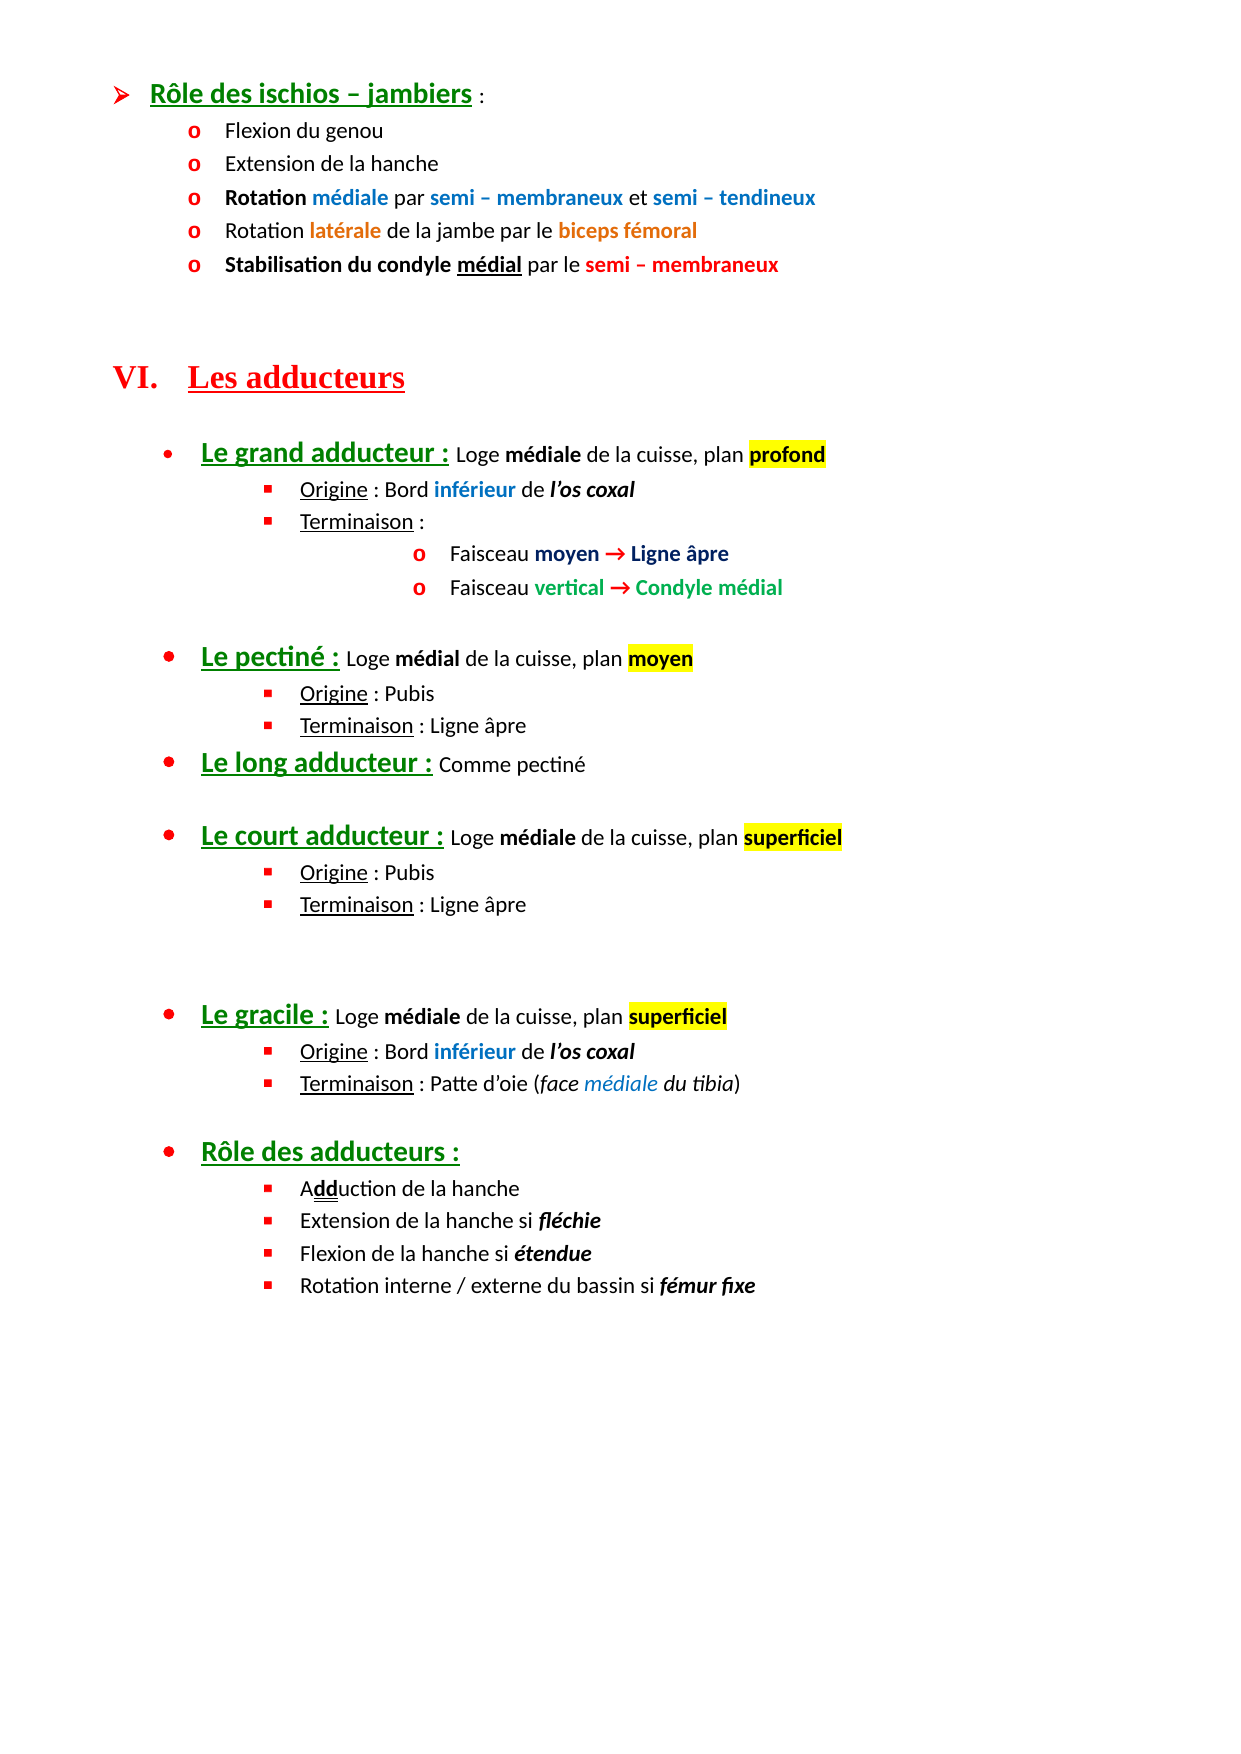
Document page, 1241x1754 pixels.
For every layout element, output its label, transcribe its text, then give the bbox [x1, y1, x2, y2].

list Origine : Bord inférieur de l’os coxal [262, 1037, 1165, 1065]
list Stabilisation du condyle médial par le semi – membraneux [187, 250, 1165, 279]
list Extension de la hanche [187, 149, 1165, 179]
list Rotation latérale de la jambe par le biceps fémoral [187, 217, 1165, 246]
list Extension de la hanche si fléchie [262, 1207, 1165, 1234]
list Le grand adducteur : Loge médiale de la cuisse, plan profond [164, 434, 1165, 469]
list Faisceau moyen → Ligne âpre [412, 539, 1165, 568]
list Origine : Bord inférieur de l’os coxal [262, 475, 1165, 503]
list Rotation médiale par semi – membraneux et semi – tendineux [187, 183, 1165, 212]
list Le pectiné : Loge médial de la cuisse, plan moyen [164, 638, 1165, 674]
list Le long adducteur : Comme pectiné [164, 744, 1165, 779]
list Origine : Pubis [262, 679, 1165, 707]
list Flexion de la hanche si étendue [262, 1239, 1165, 1267]
list Adduction de la hanche [262, 1174, 1165, 1202]
list Terminaison : Patte d’oie (face médiale du tibia) [262, 1069, 1165, 1097]
list Terminaison : Ligne âpre [262, 890, 1165, 918]
list Le court adducteur : Loge médiale de la cuisse, plan superficiel [164, 817, 1165, 852]
list Le gracile : Loge médiale de la cuisse, plan superficiel [164, 996, 1165, 1032]
list Rôle des adducteurs : [164, 1133, 1165, 1169]
list Flexion du genou [187, 116, 1165, 145]
list Rôle des ischios – jambiers : [112, 75, 1165, 111]
list Rotation interne / externe du bassin si fémur fixe [262, 1271, 1165, 1299]
list Terminaison : Ligne âpre [262, 711, 1165, 739]
list Faisceau vertical → Condyle médial [412, 573, 1165, 602]
list Origine : Pubis [262, 858, 1165, 886]
list Terminaison : [262, 507, 1165, 535]
list Les adducteurs [112, 357, 1165, 396]
